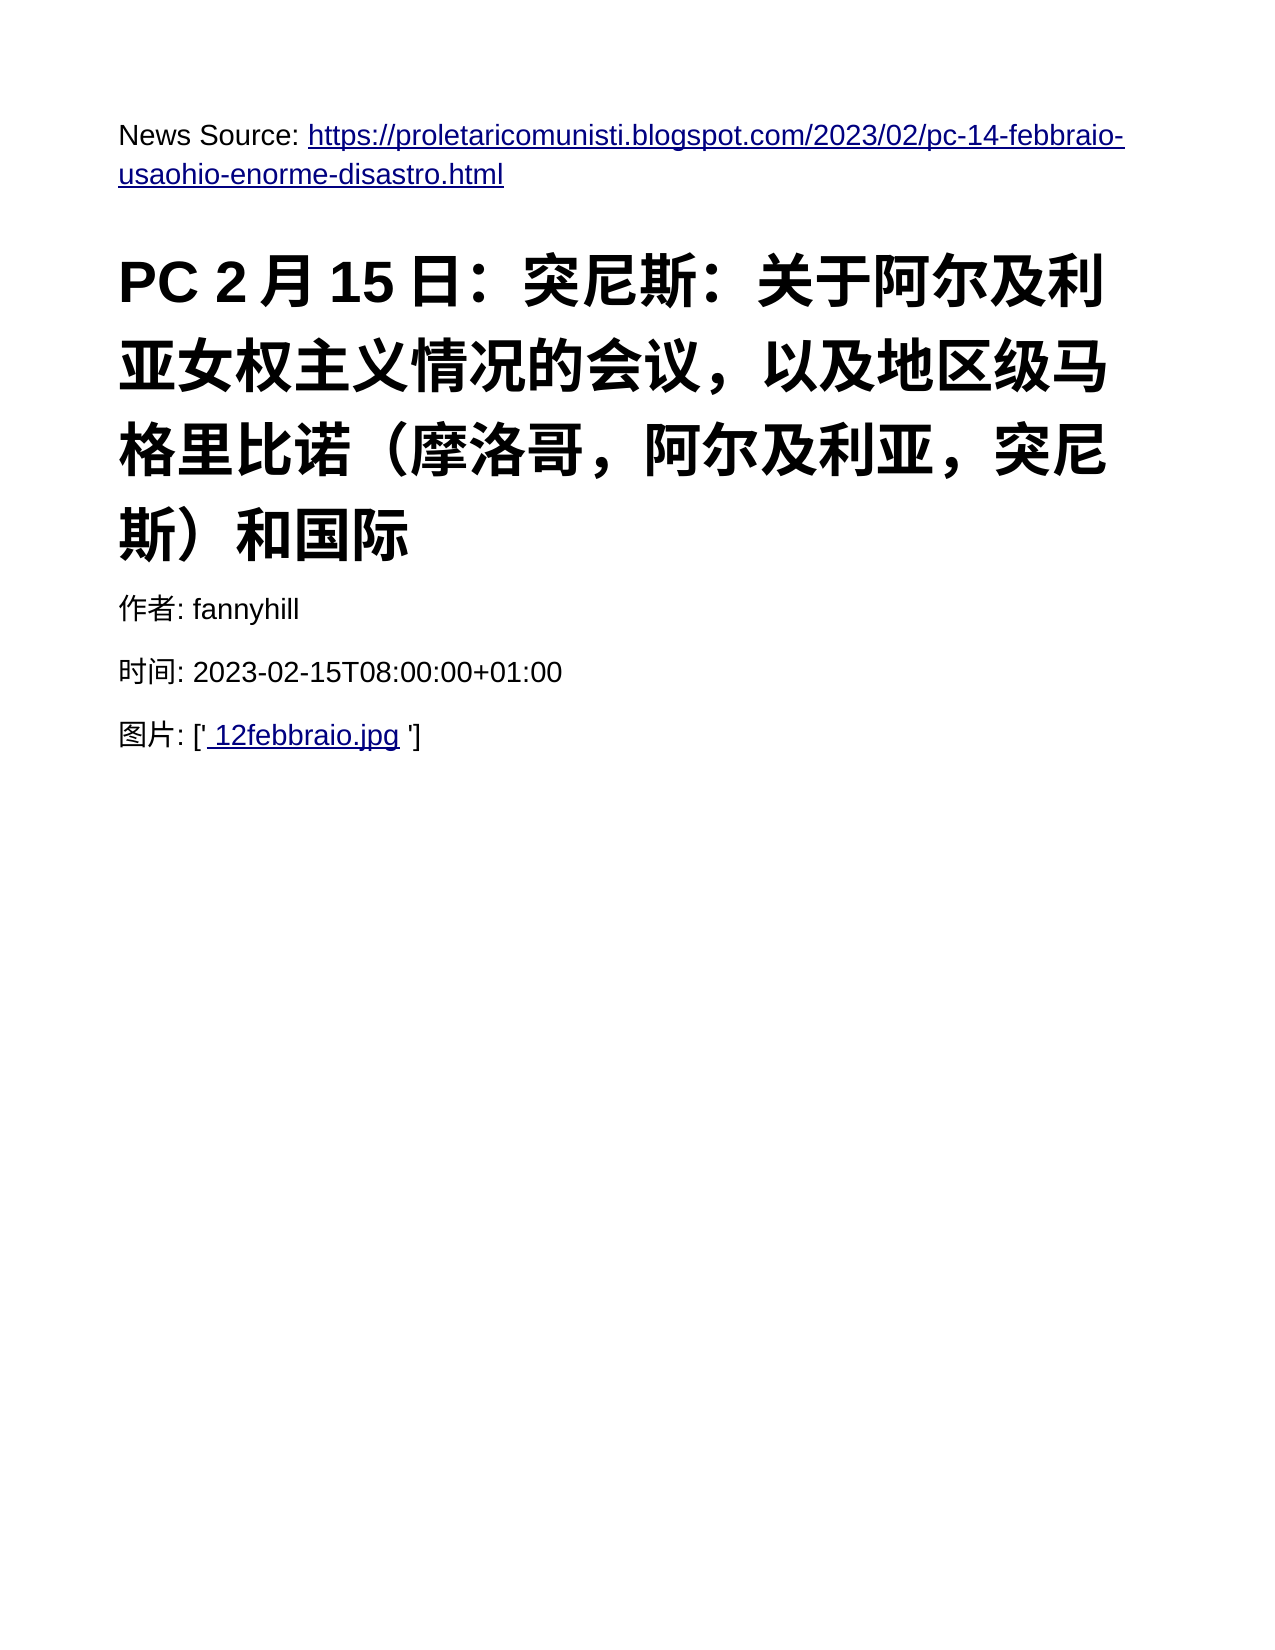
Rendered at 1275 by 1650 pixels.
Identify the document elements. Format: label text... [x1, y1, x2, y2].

text 作者: fannyhill [118, 585, 1157, 627]
text 图片: [' 12febbraio.jpg '] [118, 711, 1157, 754]
text 时间: 2023-02-15T08:00:00+01:00 [118, 648, 1157, 691]
subtitle PC 2月15日：突尼斯：关于阿尔及利亚女权主义情况的会议，以及地区级马格里比诺（摩洛哥，阿尔及利亚，突尼斯）和国际 [118, 235, 1157, 573]
text News Source: https://proletaricomunisti.blogspot.com/2023/02/pc-14-febbraio-usaohio-enorme-disastro.html [118, 118, 1157, 190]
